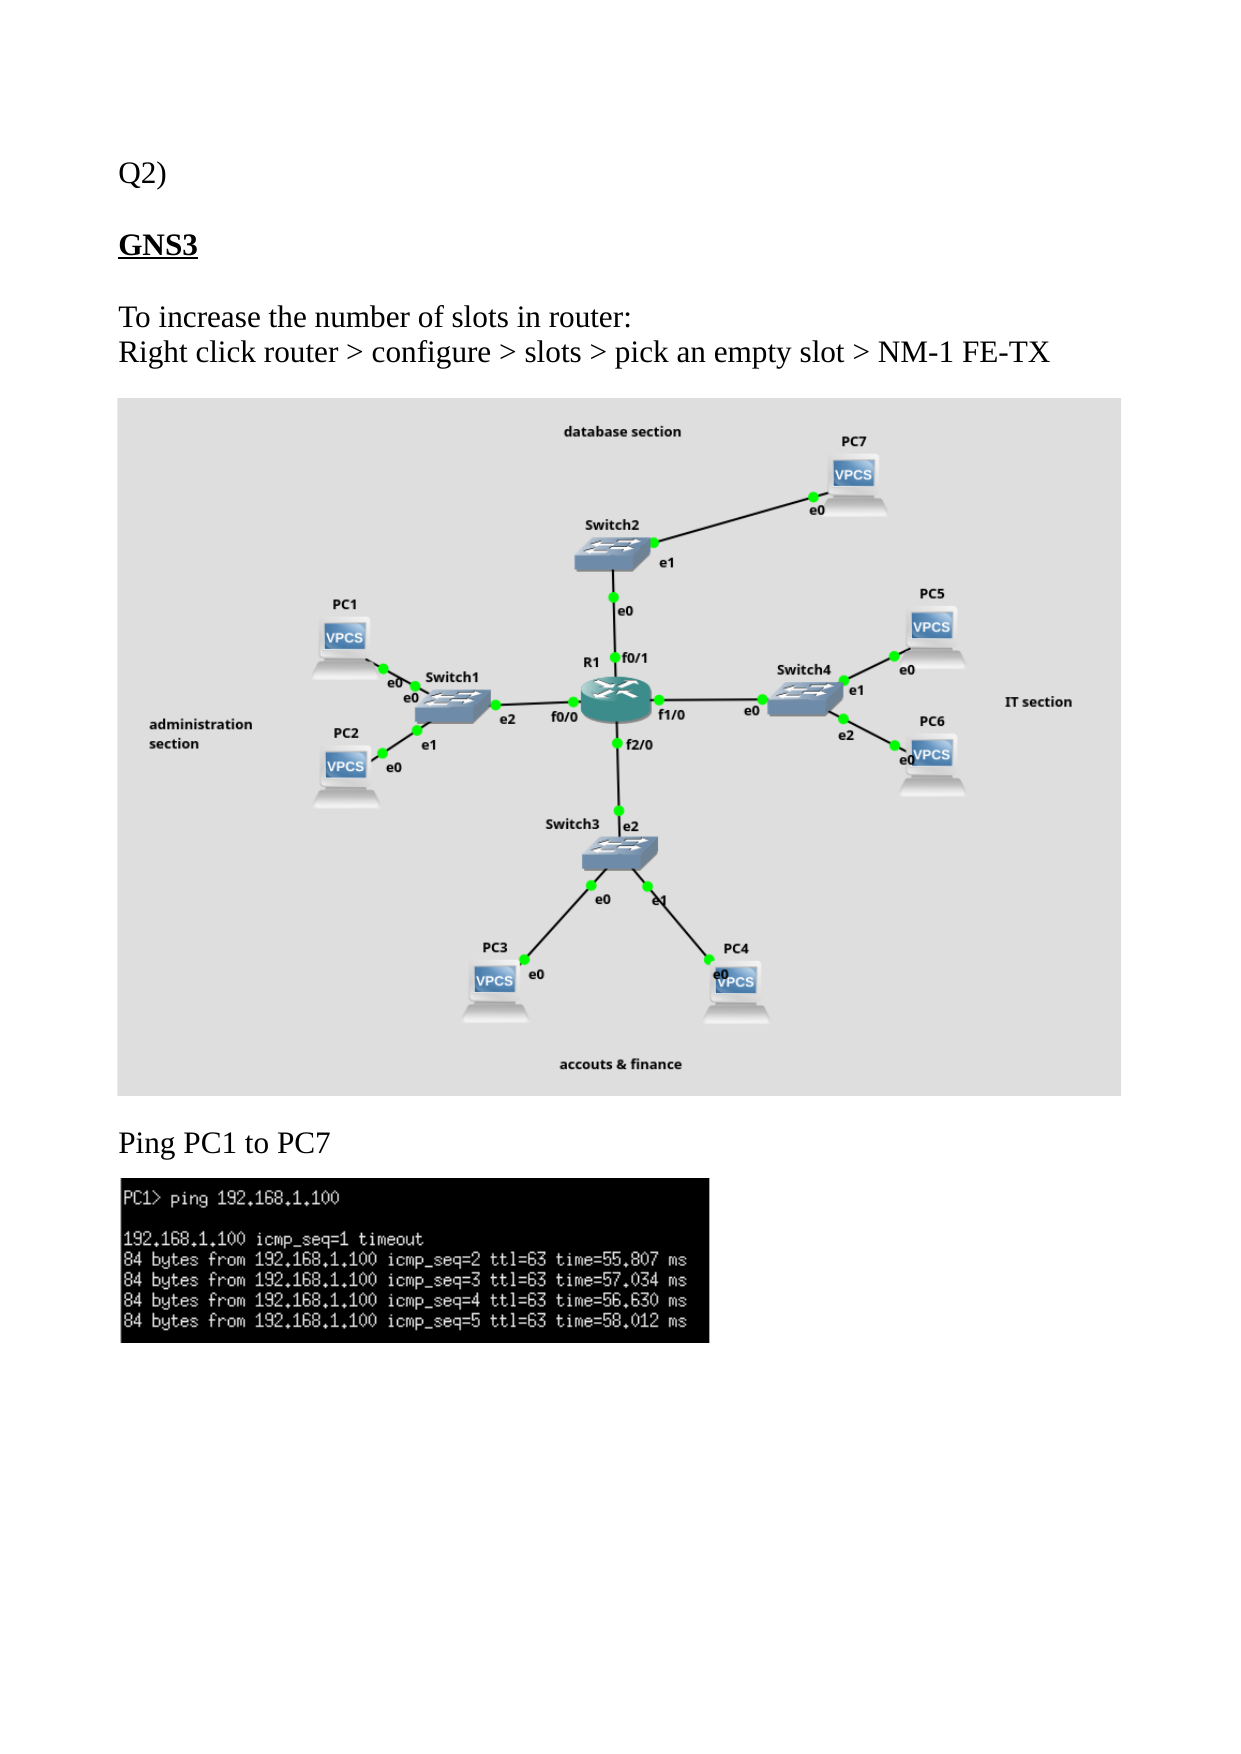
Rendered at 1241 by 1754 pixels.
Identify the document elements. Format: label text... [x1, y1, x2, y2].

text Ping PC1 to PC7 [118, 1124, 1122, 1160]
text Q2) [118, 154, 1122, 190]
text Right click router > configure > slots > pick an empty slot > NM-1 FE-TX [118, 334, 1122, 370]
text GNS3 [118, 226, 1122, 262]
text To increase the number of slots in router: [118, 298, 1122, 334]
picture [120, 1178, 710, 1343]
picture [117, 398, 1122, 1096]
